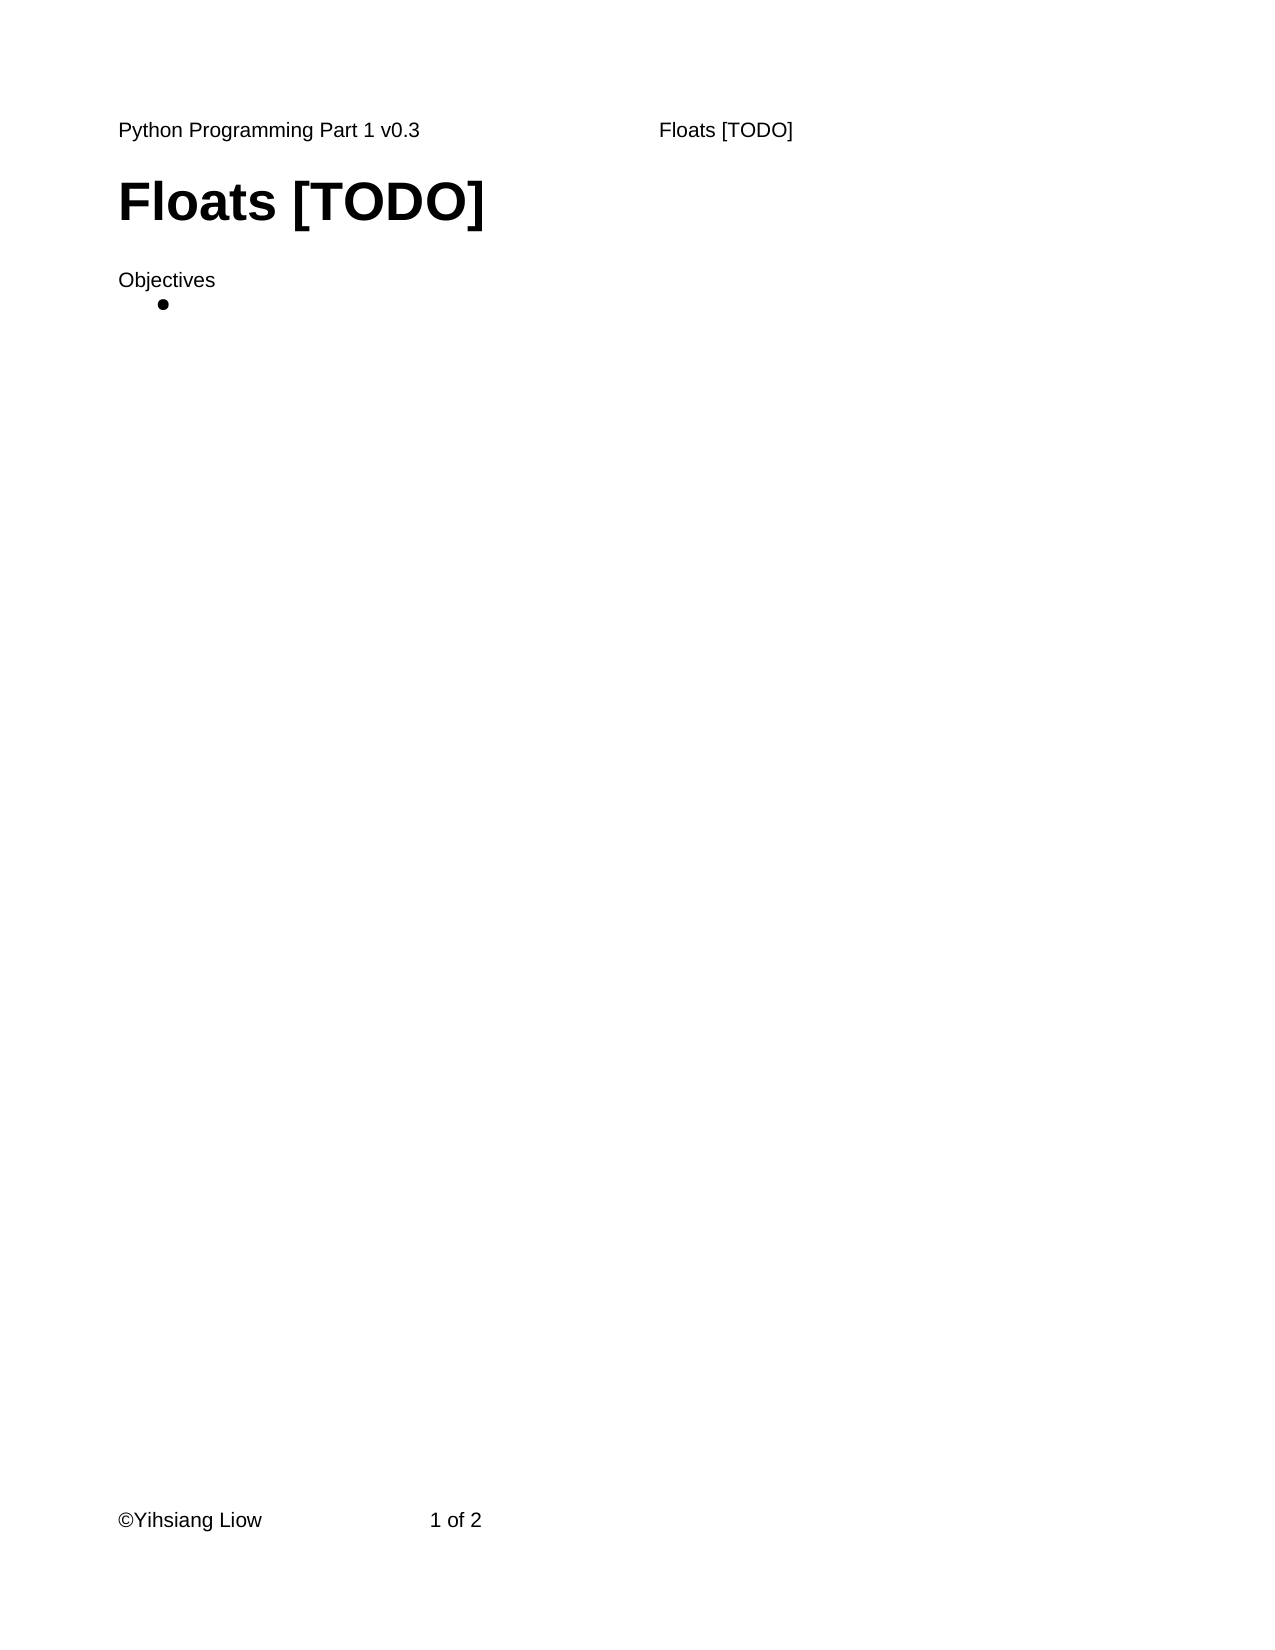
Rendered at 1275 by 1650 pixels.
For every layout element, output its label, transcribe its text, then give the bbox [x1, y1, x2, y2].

text Objectives [118, 269, 793, 292]
text Floats [TODO] [118, 171, 793, 231]
